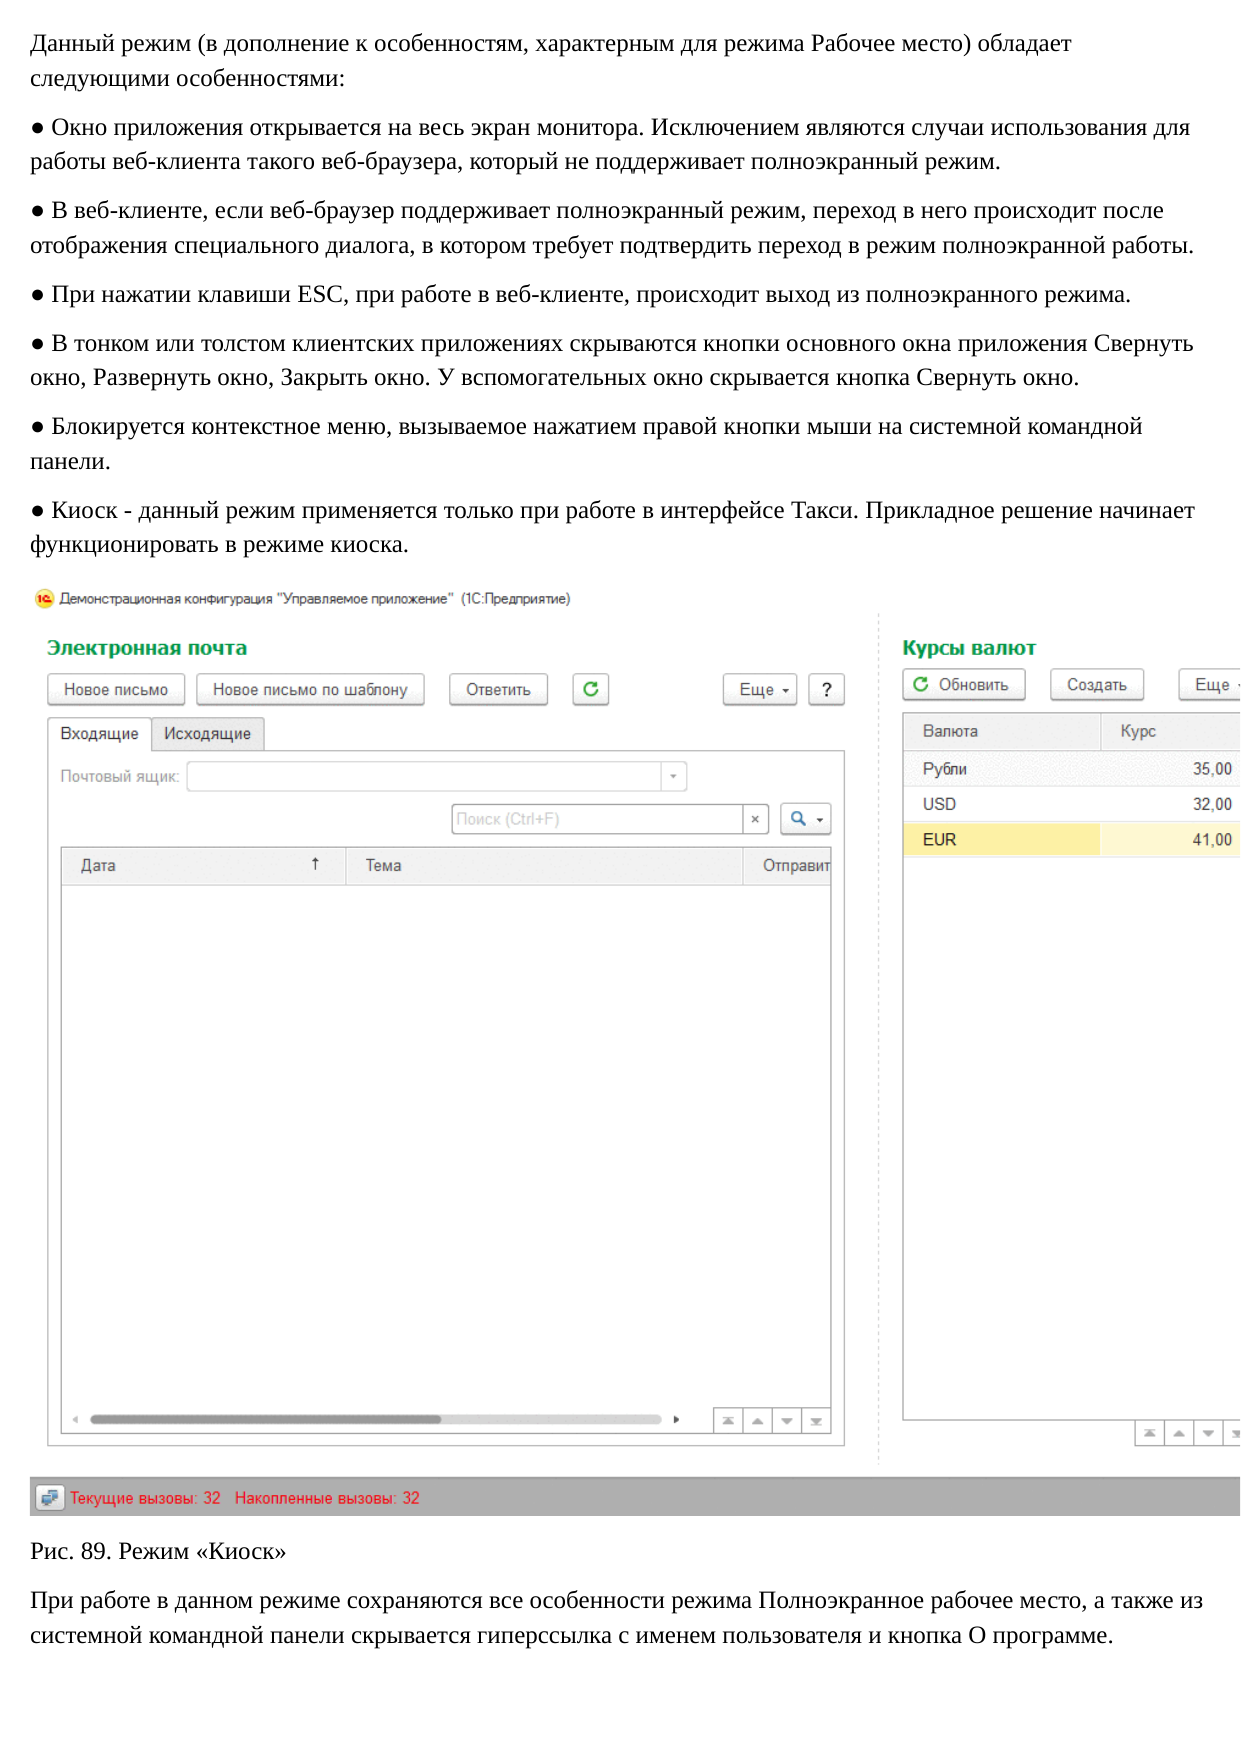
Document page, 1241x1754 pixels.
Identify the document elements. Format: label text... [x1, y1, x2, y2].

text При работе в данном режиме сохраняются все особенности режима Полноэкранное рабочее место, а также из системной командной панели скрывается гиперссылка с именем пользователя и кнопка О программе. [30, 1585, 1211, 1648]
text ● Блокируется контекстное меню, вызываемое нажатием правой кнопки мыши на системной командной панели. [30, 411, 1211, 474]
text ● Киоск ‑ данный режим применяется только при работе в интерфейсе Такси. Прикладное решение начинает функционировать в режиме киоска. [30, 495, 1211, 558]
text Данный режим (в дополнение к особенностям, характерным для режима Рабочее место) обладает следующими особенностями: [30, 28, 1211, 91]
text Рис. 89. Режим «Киоск» [30, 1536, 1211, 1565]
picture [29, 578, 1241, 1516]
text ● В тонком или толстом клиентских приложениях скрываются кнопки основного окна приложения Свернуть окно, Развернуть окно, Закрыть окно. У вспомогательных окно скрывается кнопка Свернуть окно. [30, 328, 1211, 391]
text ● Окно приложения открывается на весь экран монитора. Исключением являются случаи использования для работы веб-клиента такого веб-браузера, который не поддерживает полноэкранный режим. [30, 112, 1211, 175]
text ● При нажатии клавиши ESC, при работе в веб-клиенте, происходит выход из полноэкранного режима. [30, 279, 1211, 307]
text ● В веб-клиенте, если веб-браузер поддерживает полноэкранный режим, переход в него происходит после отображения специального диалога, в котором требует подтвердить переход в режим полноэкранной работы. [30, 195, 1211, 258]
